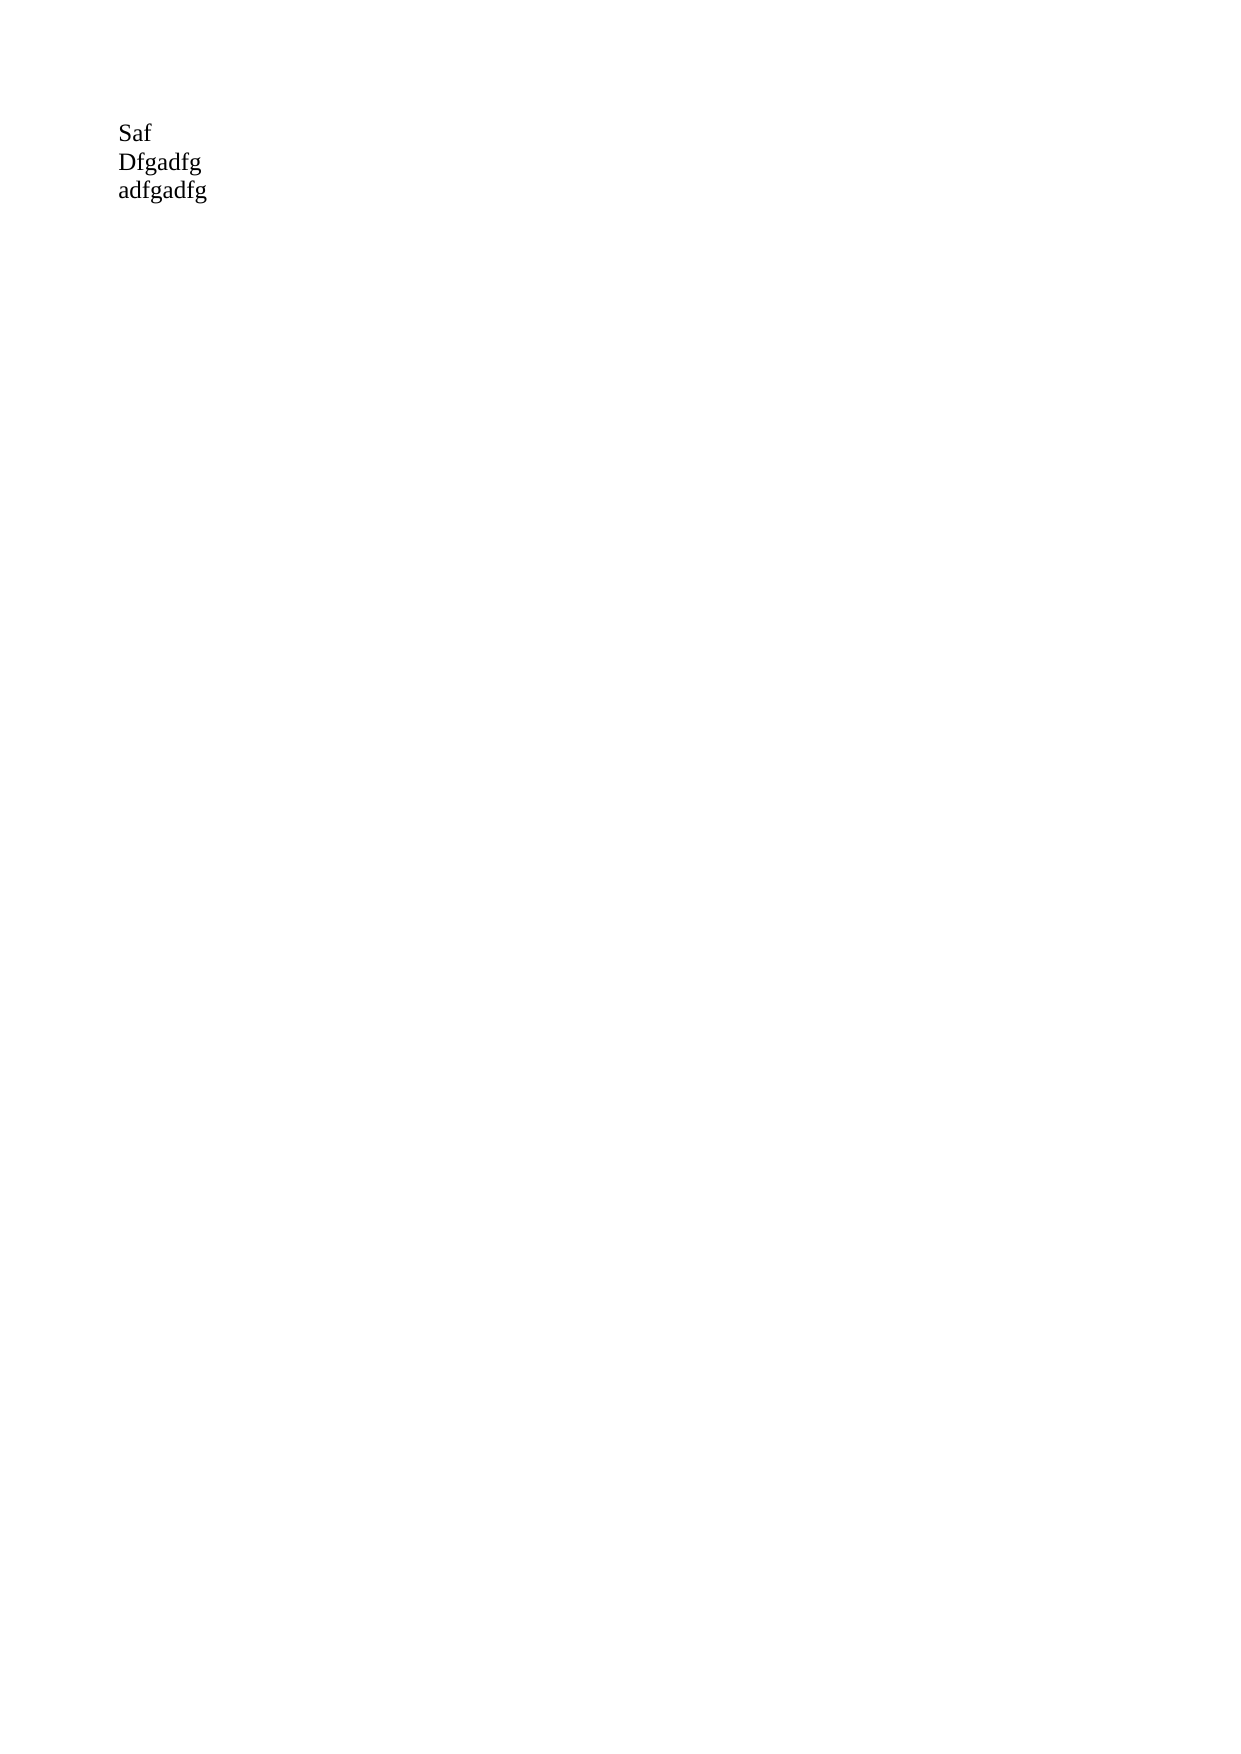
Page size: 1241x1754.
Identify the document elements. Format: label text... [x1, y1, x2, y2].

text adfgadfg [118, 176, 1122, 204]
text Saf [118, 118, 1122, 147]
text Dfgadfg [118, 147, 1122, 176]
